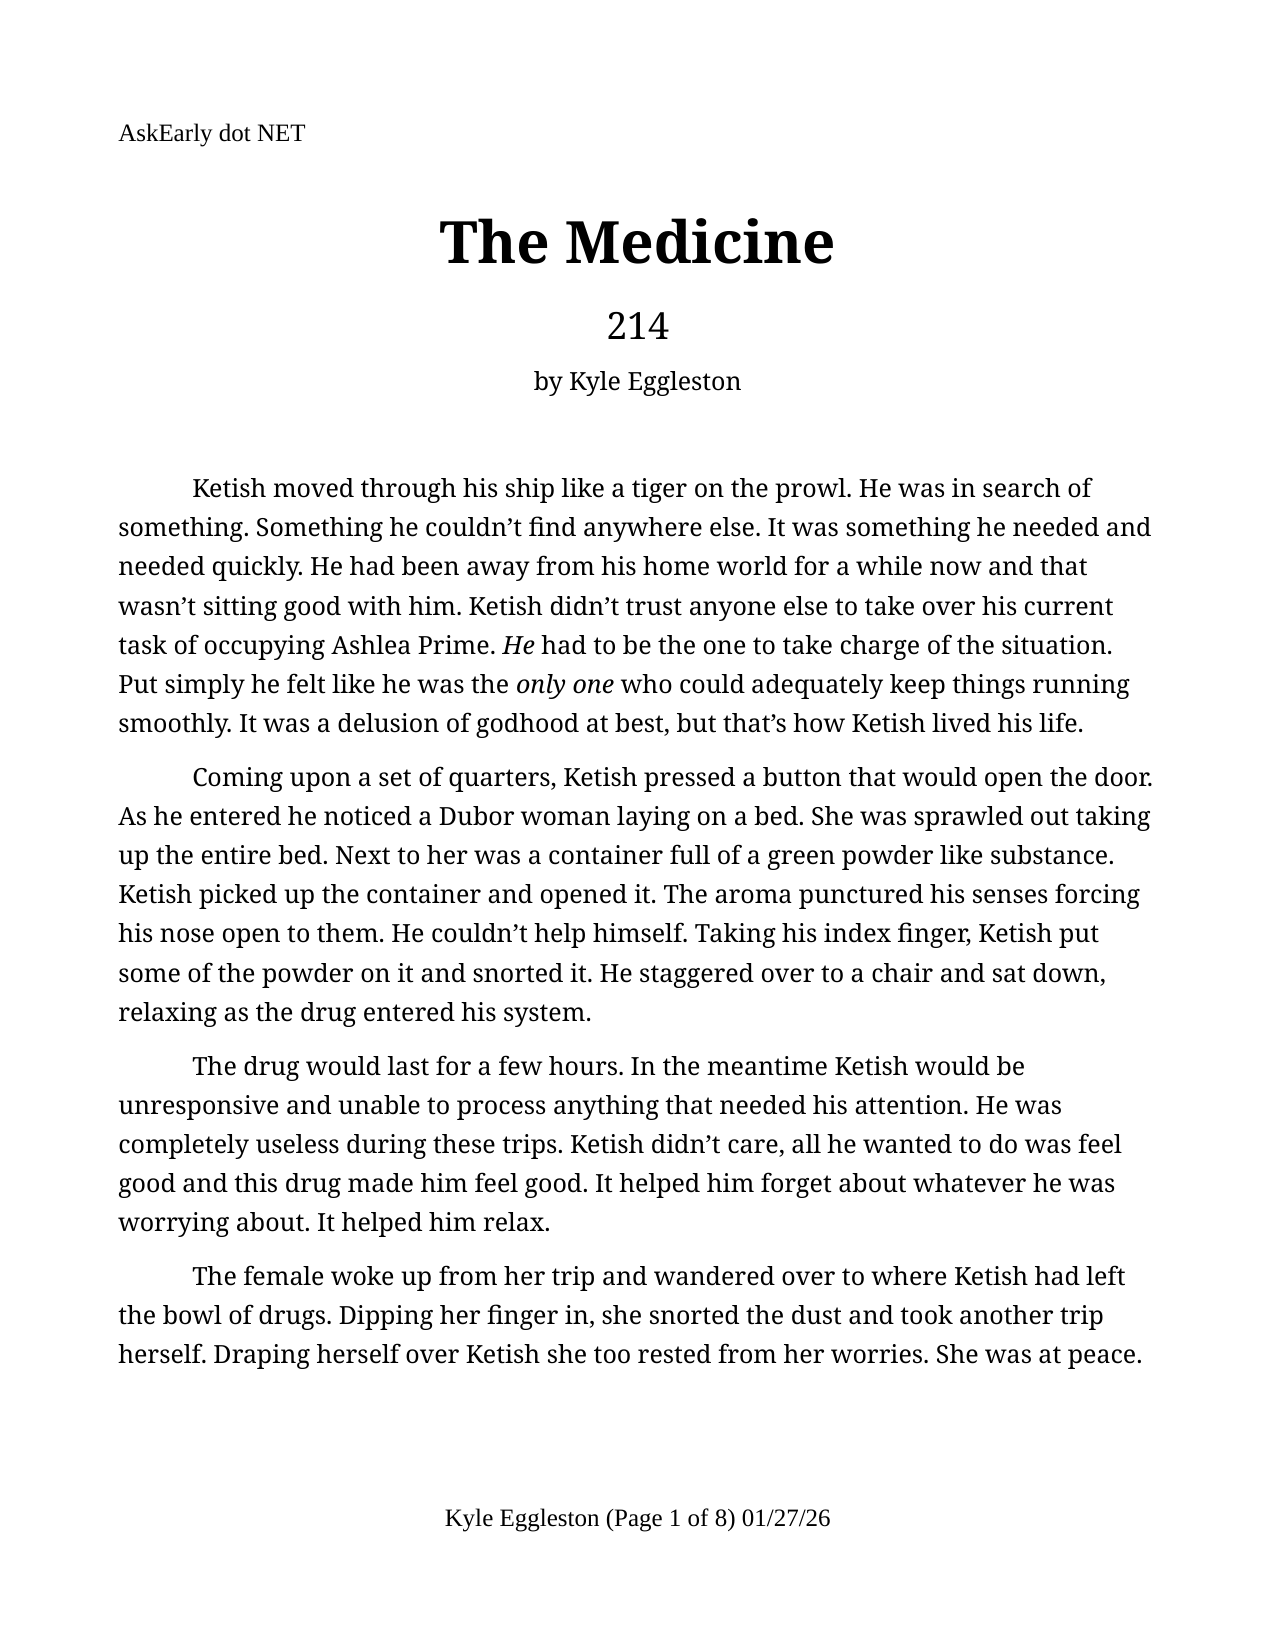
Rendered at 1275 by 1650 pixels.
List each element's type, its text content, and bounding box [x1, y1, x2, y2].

text Coming upon a set of quarters, Ketish pressed a button that would open the door. As he entered he noticed a Dubor woman laying on a bed. She was sprawled out taking up the entire bed. Next to her was a container full of a green powder like substance. Ketish picked up the container and opened it. The aroma punctured his senses forcing his nose open to them. He couldn’t help himself. Taking his index finger, Ketish put some of the powder on it and snorted it. He staggered over to a chair and sat down, relaxing as the drug entered his system. [118, 759, 1157, 1028]
text by Kyle Eggleston [118, 363, 1157, 397]
text The drug would last for a few hours. In the meantime Ketish would be unresponsive and unable to process anything that needed his attention. He was completely useless during these trips. Ketish didn’t care, all he wanted to do was feel good and this drug made him feel good. It helped him forget about whatever he was worrying about. It helped him relax. [118, 1048, 1157, 1239]
subtitle 214 [118, 299, 1157, 351]
text The female woke up from her trip and wandered over to where Ketish had left the bowl of drugs. Dipping her finger in, she snorted the dust and took another trip herself. Draping herself over Ketish she too rested from her worries. She was at peace. [118, 1258, 1157, 1371]
title The Medicine [118, 201, 1157, 281]
text Ketish moved through his ship like a tiger on the prowl. He was in search of something. Something he couldn’t find anywhere else. It was something he needed and needed quickly. He had been away from his home world for a while now and that wasn’t sitting good with him. Ketish didn’t trust anyone else to take over his current task of occupying Ashlea Prime. He had to be the one to take charge of the situation. Put simply he felt like he was the only one who could adequately keep things running smoothly. It was a delusion of godhood at best, but that’s how Ketish lived his life. [118, 471, 1157, 740]
